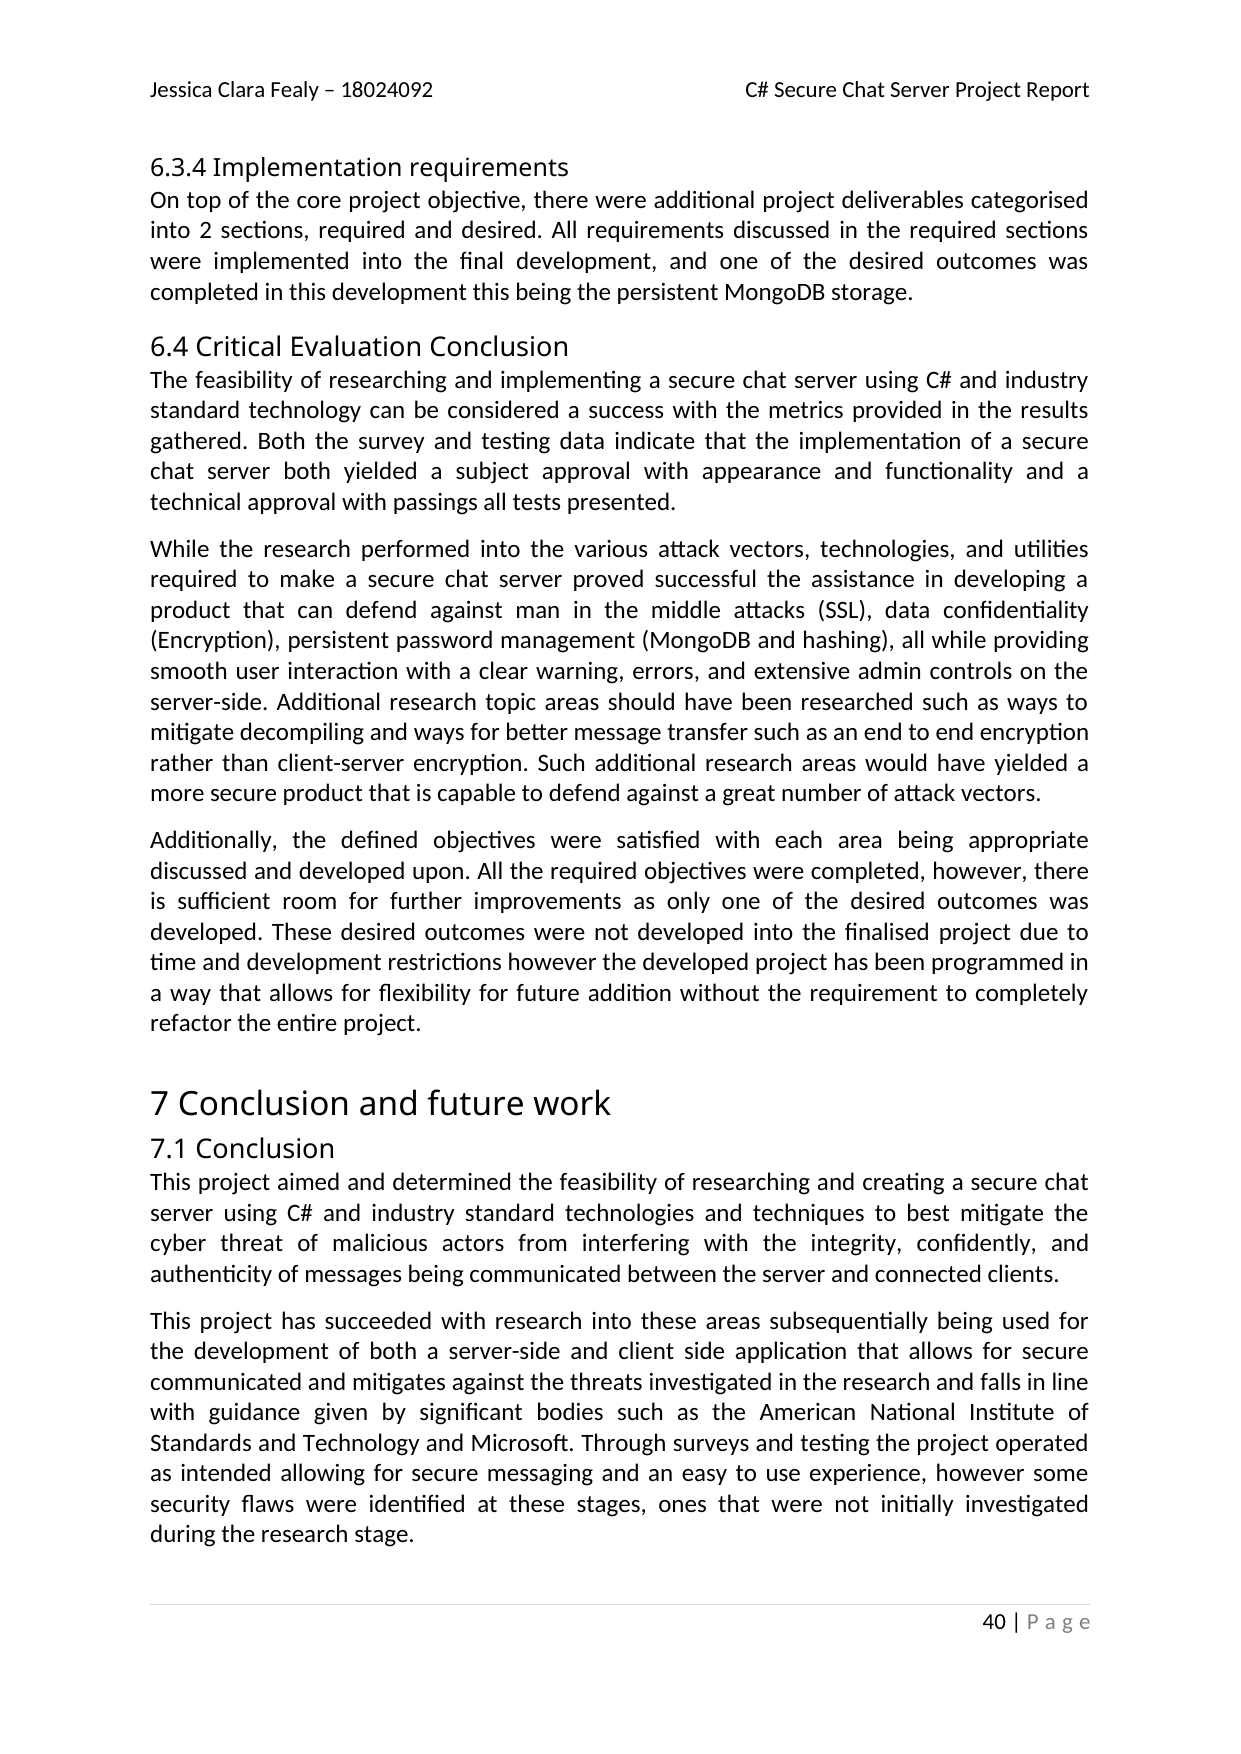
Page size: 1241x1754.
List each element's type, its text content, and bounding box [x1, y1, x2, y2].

subtitle 7.1 Conclusion [150, 1129, 1090, 1166]
text While the research performed into the various attack vectors, technologies, and utilities required to make a secure chat server proved successful the assistance in developing a product that can defend against man in the middle attacks (SSL), data confidentiality (Encryption), persistent password management (MongoDB and hashing), all while providing smooth user interaction with a clear warning, errors, and extensive admin controls on the server-side. Additional research topic areas should have been researched such as ways to mitigate decompiling and ways for better message transfer such as an end to end encryption rather than client-server encryption. Such additional research areas would have yielded a more secure product that is capable to defend against a great number of attack vectors. [150, 533, 1090, 808]
text The feasibility of researching and implementing a secure chat server using C# and industry standard technology can be considered a success with the metrics provided in the results gathered. Both the survey and testing data indicate that the implementation of a secure chat server both yielded a subject approval with appearance and functionality and a technical approval with passings all tests presented. [150, 364, 1090, 516]
subtitle 6.4 Critical Evaluation Conclusion [150, 327, 1090, 364]
subtitle 6.3.4 Implementation requirements [150, 150, 1090, 184]
subtitle 7 Conclusion and future work [150, 1080, 1090, 1125]
text On top of the core project objective, there were additional project deliverables categorised into 2 sections, required and desired. All requirements discussed in the required sections were implemented into the final development, and one of the desired outcomes was completed in this development this being the persistent MongoDB storage. [150, 184, 1090, 306]
text Additionally, the defined objectives were satisfied with each area being appropriate discussed and developed upon. All the required objectives were completed, however, there is sufficient room for further improvements as only one of the desired outcomes was developed. These desired outcomes were not developed into the finalised project due to time and development restrictions however the developed project has been programmed in a way that allows for flexibility for future addition without the requirement to completely refactor the entire project. [150, 824, 1090, 1038]
text This project has succeeded with research into these areas subsequentially being used for the development of both a server-side and client side application that allows for secure communicated and mitigates against the threats investigated in the research and falls in line with guidance given by significant bodies such as the American National Institute of Standards and Technology and Microsoft. Through surveys and testing the project operated as intended allowing for secure messaging and an easy to use experience, however some security flaws were identified at these stages, ones that were not initially investigated during the research stage. [150, 1305, 1090, 1549]
text This project aimed and determined the feasibility of researching and creating a secure chat server using C# and industry standard technologies and techniques to best mitigate the cyber threat of malicious actors from interfering with the integrity, confidently, and authenticity of messages being communicated between the server and connected clients. [150, 1166, 1090, 1288]
